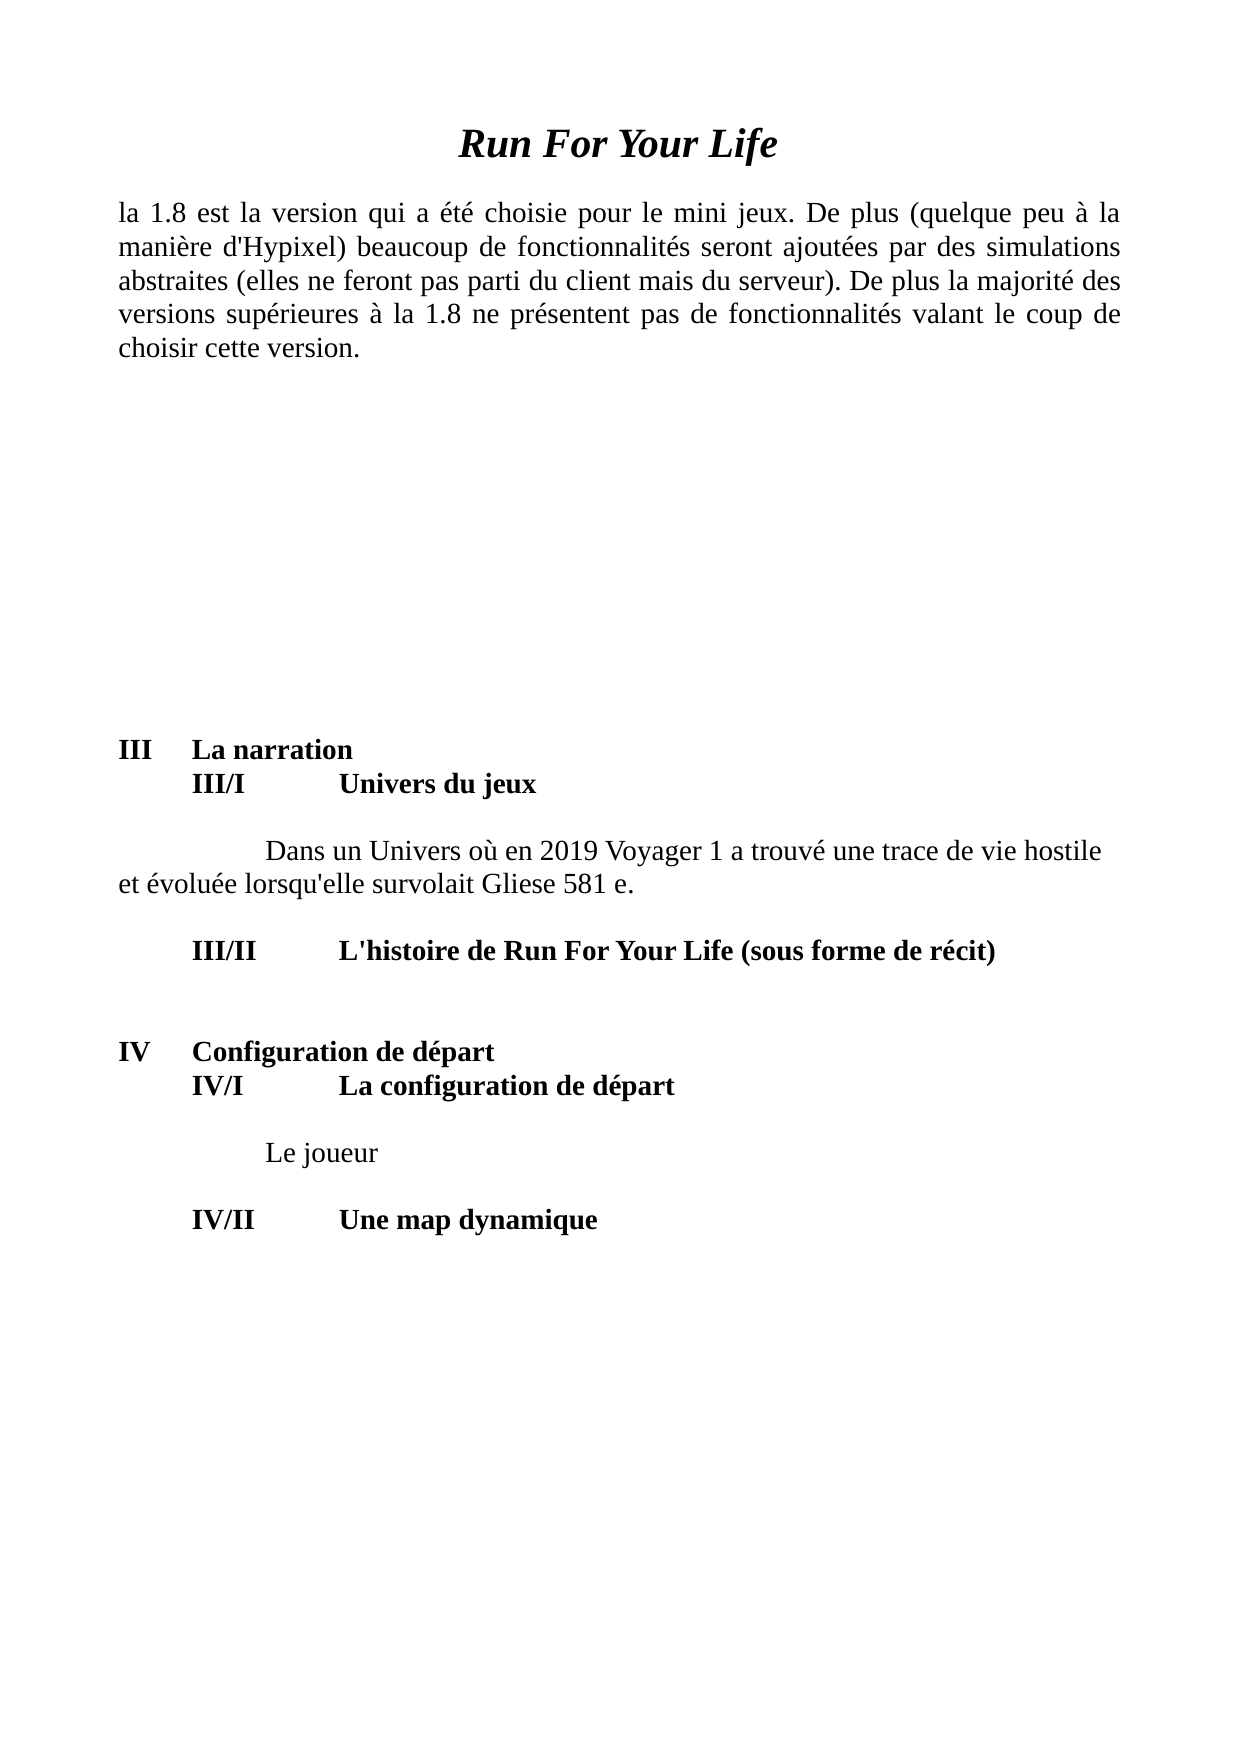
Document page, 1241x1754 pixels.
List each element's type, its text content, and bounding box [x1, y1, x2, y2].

text III La narration [118, 732, 1122, 766]
text IV/II Une map dynamique [118, 1202, 1122, 1235]
text IV/I La configuration de départ [118, 1068, 1122, 1101]
text la 1.8 est la version qui a été choisie pour le mini jeux. De plus (quelque peu à la manière d'Hypixel) beaucoup de fonctionnalités seront ajoutées par des simulations abstraites (elles ne feront pas parti du client mais du serveur). De plus la majorité des versions supérieures à la 1.8 ne présentent pas de fonctionnalités valant le coup de choisir cette version. [118, 196, 1122, 363]
text Dans un Univers où en 2019 Voyager 1 a trouvé une trace de vie hostile et évoluée lorsqu'elle survolait Gliese 581 e. [118, 833, 1122, 900]
text III/II L'histoire de Run For Your Life (sous forme de récit) [118, 933, 1122, 967]
text III/I Univers du jeux [118, 766, 1122, 799]
text IV Configuration de départ [118, 1034, 1122, 1068]
text Le joueur [118, 1135, 1122, 1168]
